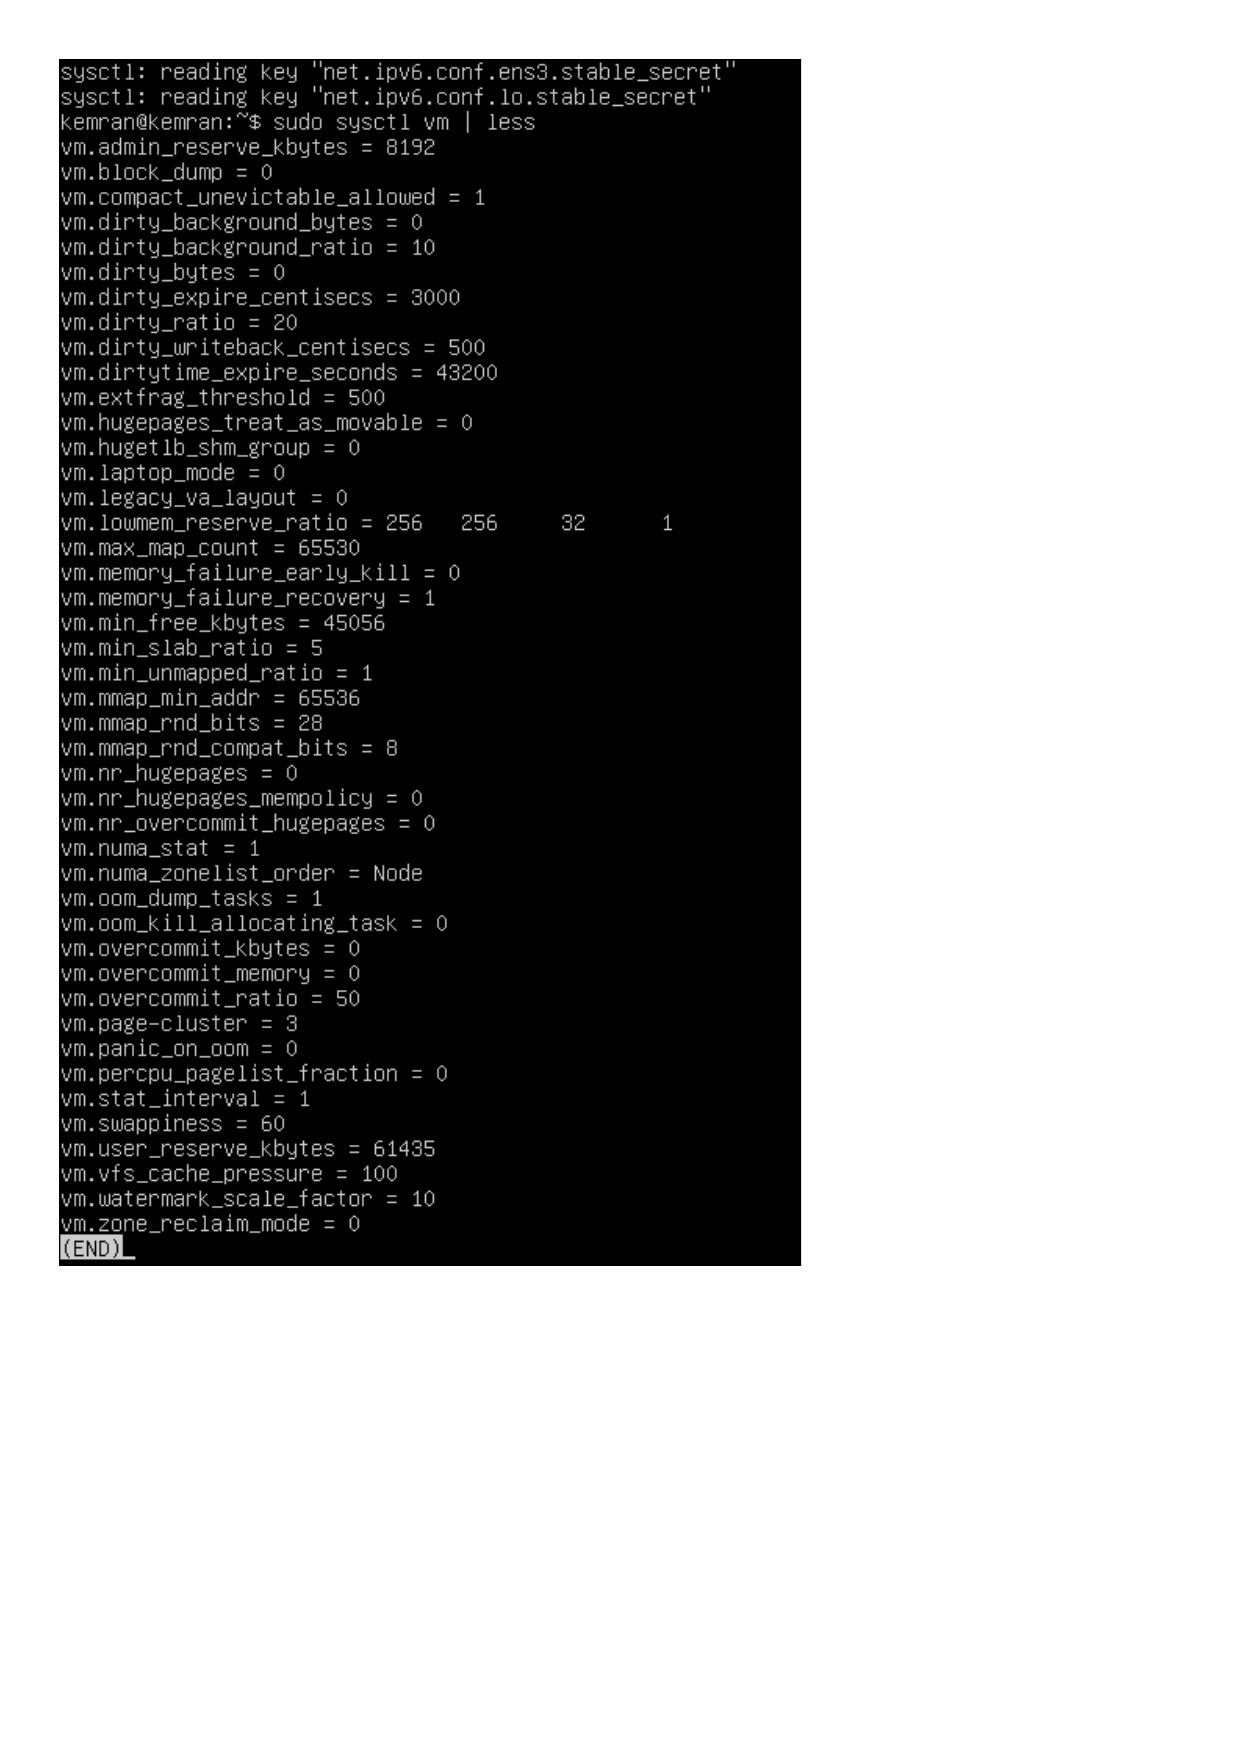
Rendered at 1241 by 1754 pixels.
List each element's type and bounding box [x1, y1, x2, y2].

picture [59, 59, 802, 1266]
